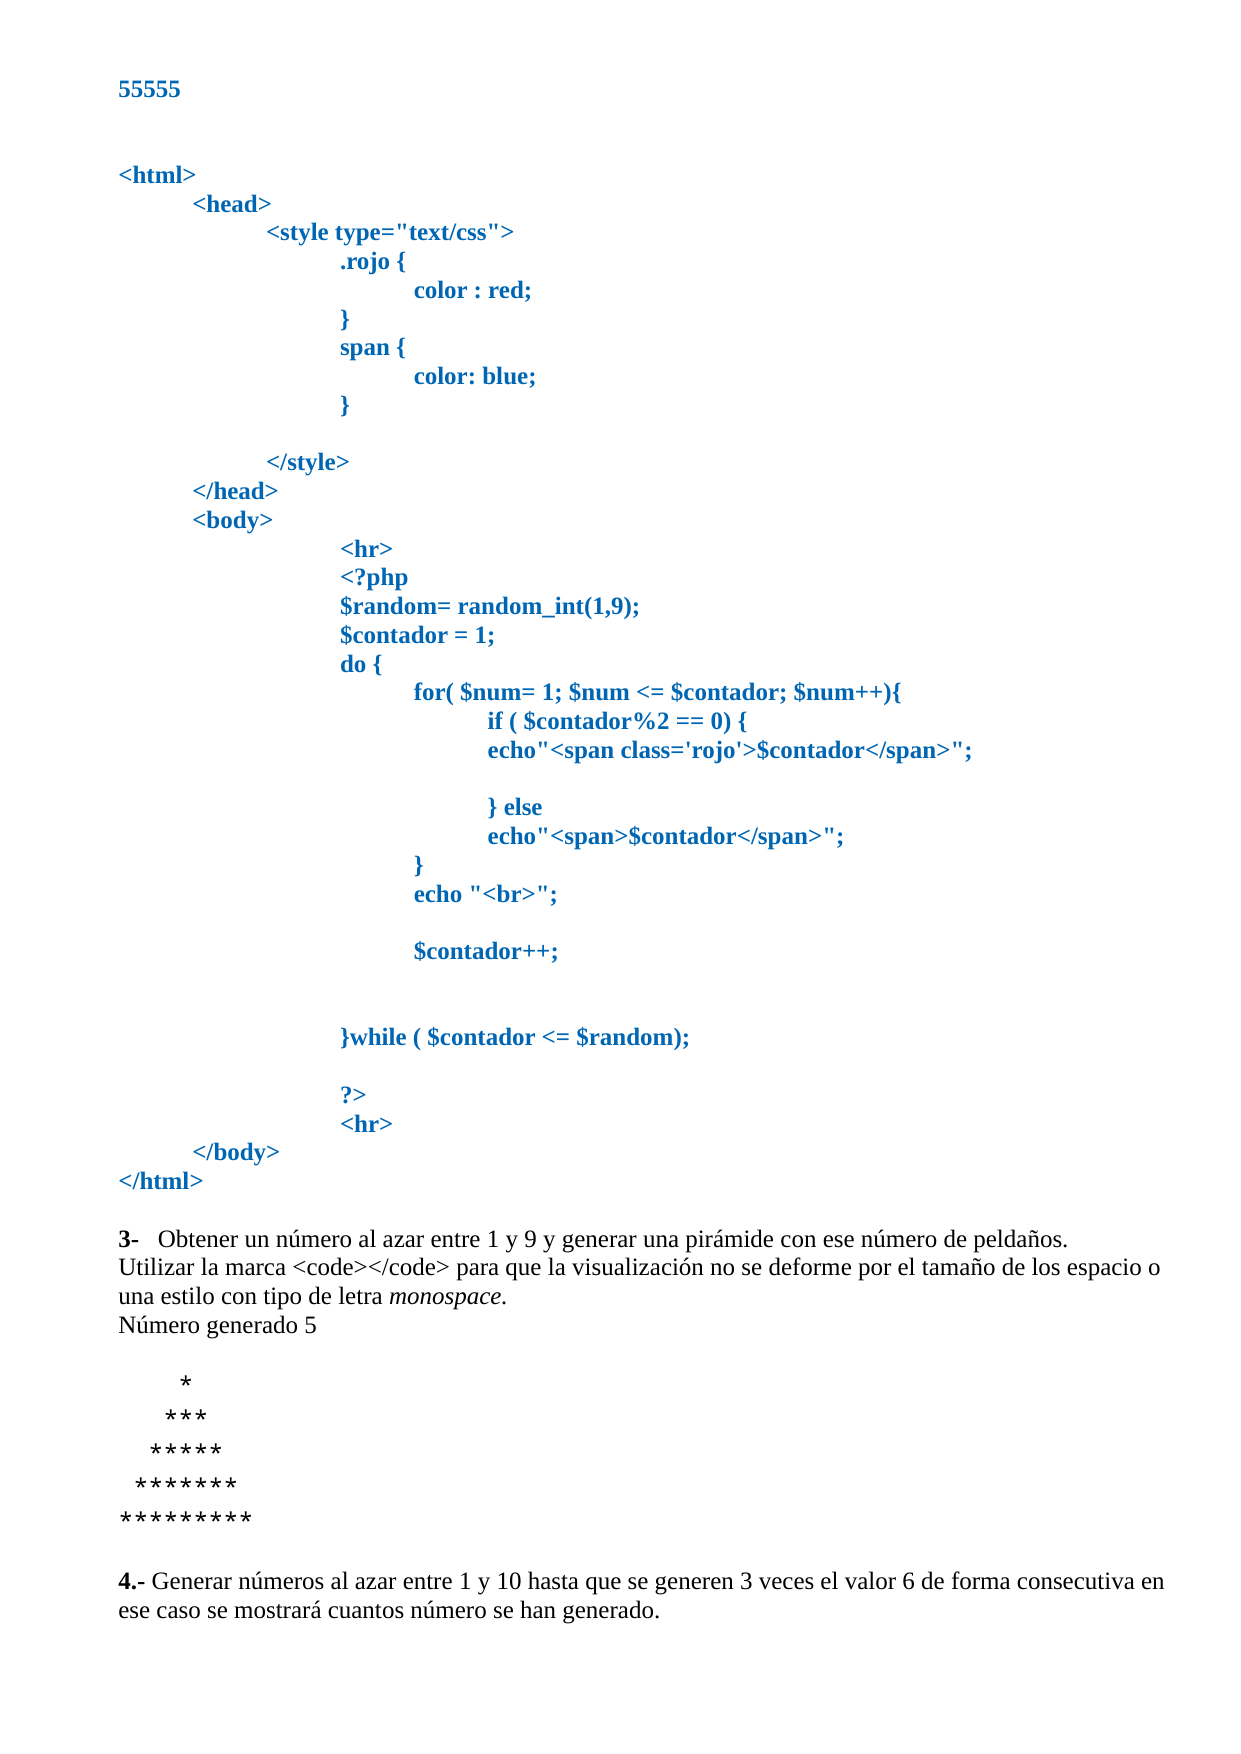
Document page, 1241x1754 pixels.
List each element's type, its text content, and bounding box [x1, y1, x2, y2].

text for( $num= 1; $num <= $contador; $num++){ [118, 677, 1169, 706]
text ***** [118, 1436, 1169, 1469]
text if ( $contador%2 == 0) { [118, 706, 1169, 735]
text 55555 [118, 74, 1169, 102]
text <body> [118, 505, 1169, 534]
text }while ( $contador <= $random); [118, 1022, 1169, 1051]
text * [118, 1367, 1169, 1401]
text span { [118, 332, 1169, 361]
text </body> [118, 1137, 1169, 1166]
text <style type="text/css"> [118, 217, 1169, 246]
text .rojo { [118, 246, 1169, 275]
text </style> [118, 447, 1169, 476]
text } [118, 304, 1169, 332]
text Número generado 5 [118, 1310, 1169, 1339]
text ?> [118, 1080, 1169, 1109]
text 4.- Generar números al azar entre 1 y 10 hasta que se generen 3 veces el valor 6 de forma consecutiva en ese caso se mostrará cuantos número se han generado. [118, 1566, 1169, 1624]
text echo"<span class='rojo'>$contador</span>"; [118, 735, 1169, 764]
text *** [118, 1401, 1169, 1436]
text <?php [118, 562, 1169, 591]
text ******* [118, 1469, 1169, 1504]
text <head> [118, 189, 1169, 217]
text $contador = 1; [118, 620, 1169, 649]
text Utilizar la marca <code></code> para que la visualización no se deforme por el tamaño de los espacio o una estilo con tipo de letra monospace. [118, 1252, 1169, 1310]
text $contador++; [118, 936, 1169, 965]
text $random= random_int(1,9); [118, 591, 1169, 620]
text </head> [118, 476, 1169, 505]
text color : red; [118, 275, 1169, 304]
text } else [118, 792, 1169, 821]
text do { [118, 649, 1169, 677]
text } [118, 390, 1169, 419]
text ********* [118, 1504, 1169, 1538]
text <hr> [118, 534, 1169, 562]
text </html> [118, 1166, 1169, 1195]
text <html> [118, 160, 1169, 189]
text 3- Obtener un número al azar entre 1 y 9 y generar una pirámide con ese número de peldaños. [118, 1224, 1169, 1252]
text <hr> [118, 1109, 1169, 1137]
text echo "<br>"; [118, 879, 1169, 907]
text color: blue; [118, 361, 1169, 390]
text } [118, 850, 1169, 879]
text echo"<span>$contador</span>"; [118, 821, 1169, 850]
